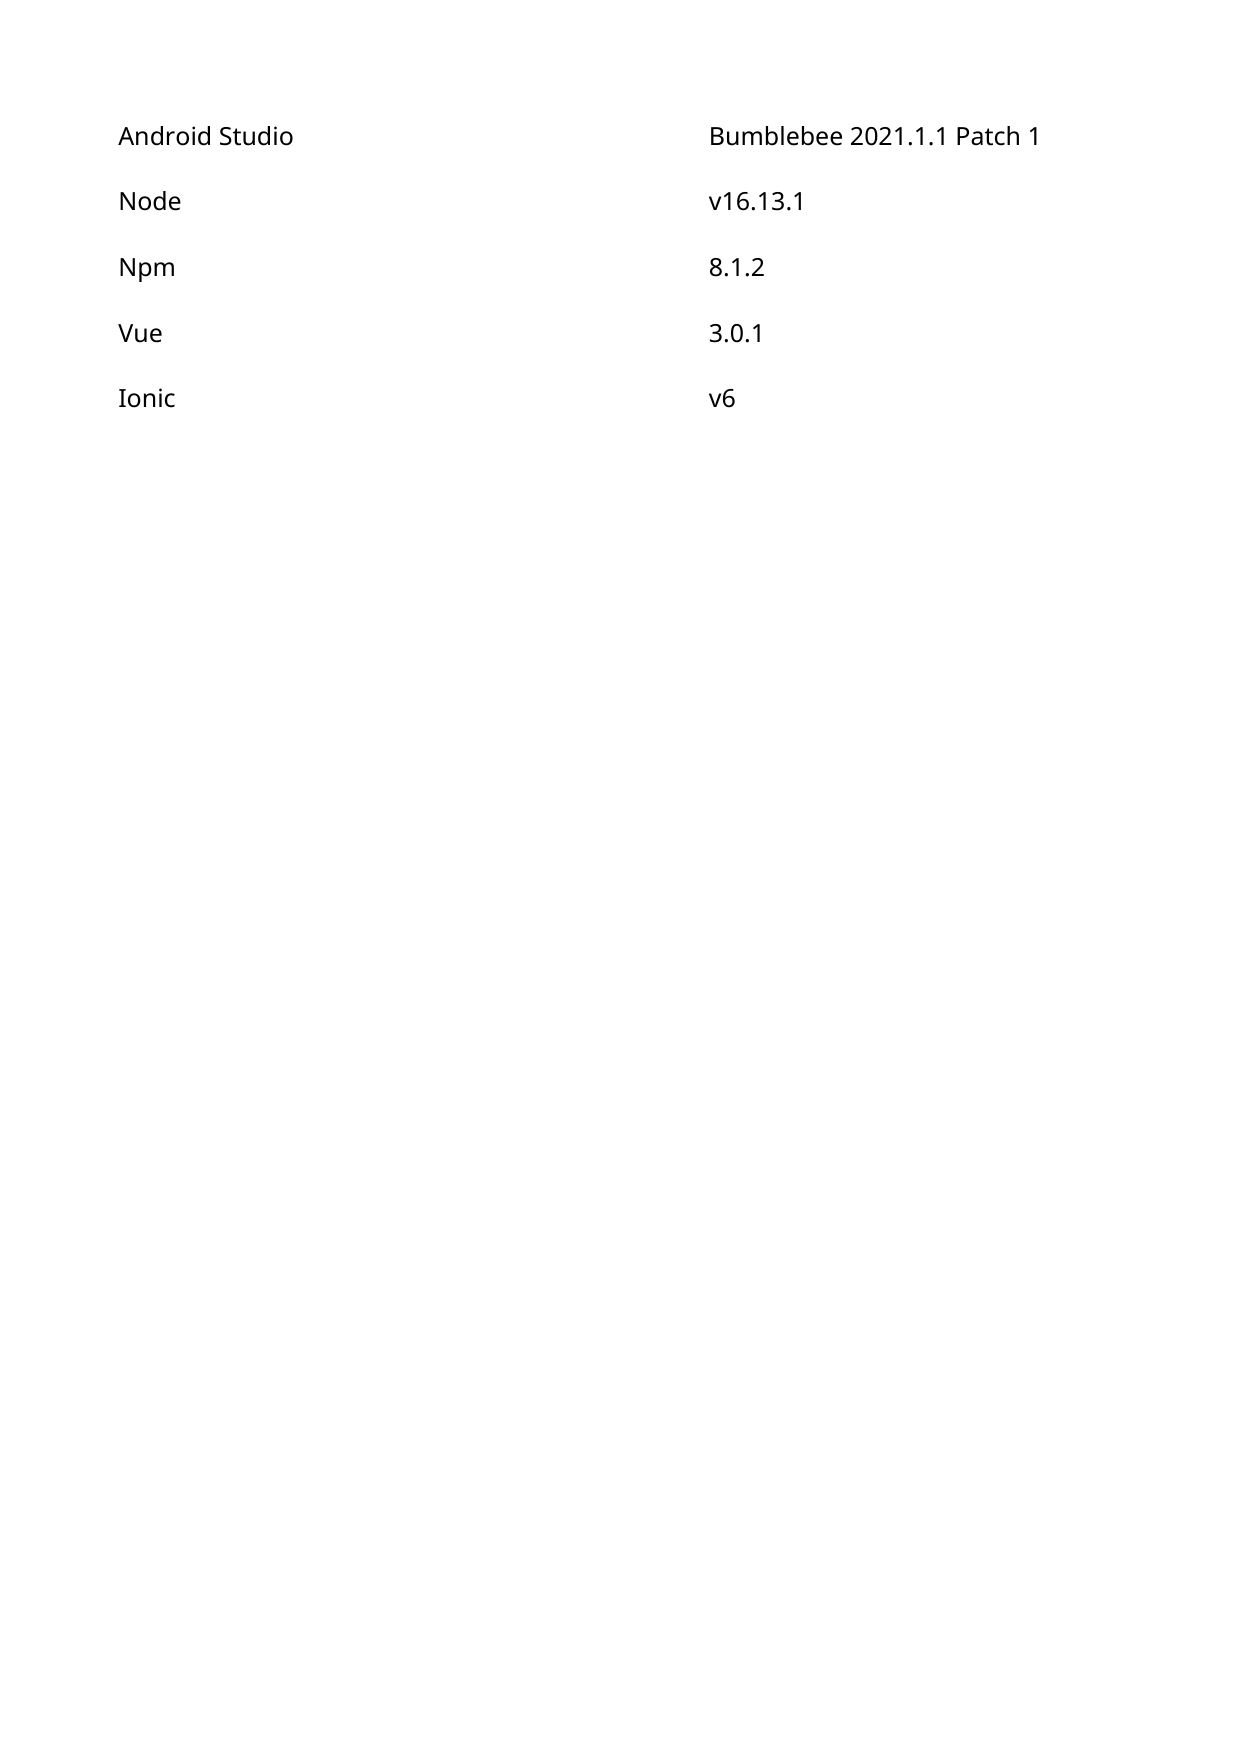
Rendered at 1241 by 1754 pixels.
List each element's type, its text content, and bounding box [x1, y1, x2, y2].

text Ionic v6 [118, 381, 1122, 415]
text Android Studio Bumblebee 2021.1.1 Patch 1 [118, 118, 1122, 152]
text Npm 8.1.2 [118, 249, 1122, 284]
text Node v16.13.1 [118, 184, 1122, 218]
text Vue 3.0.1 [118, 315, 1122, 349]
